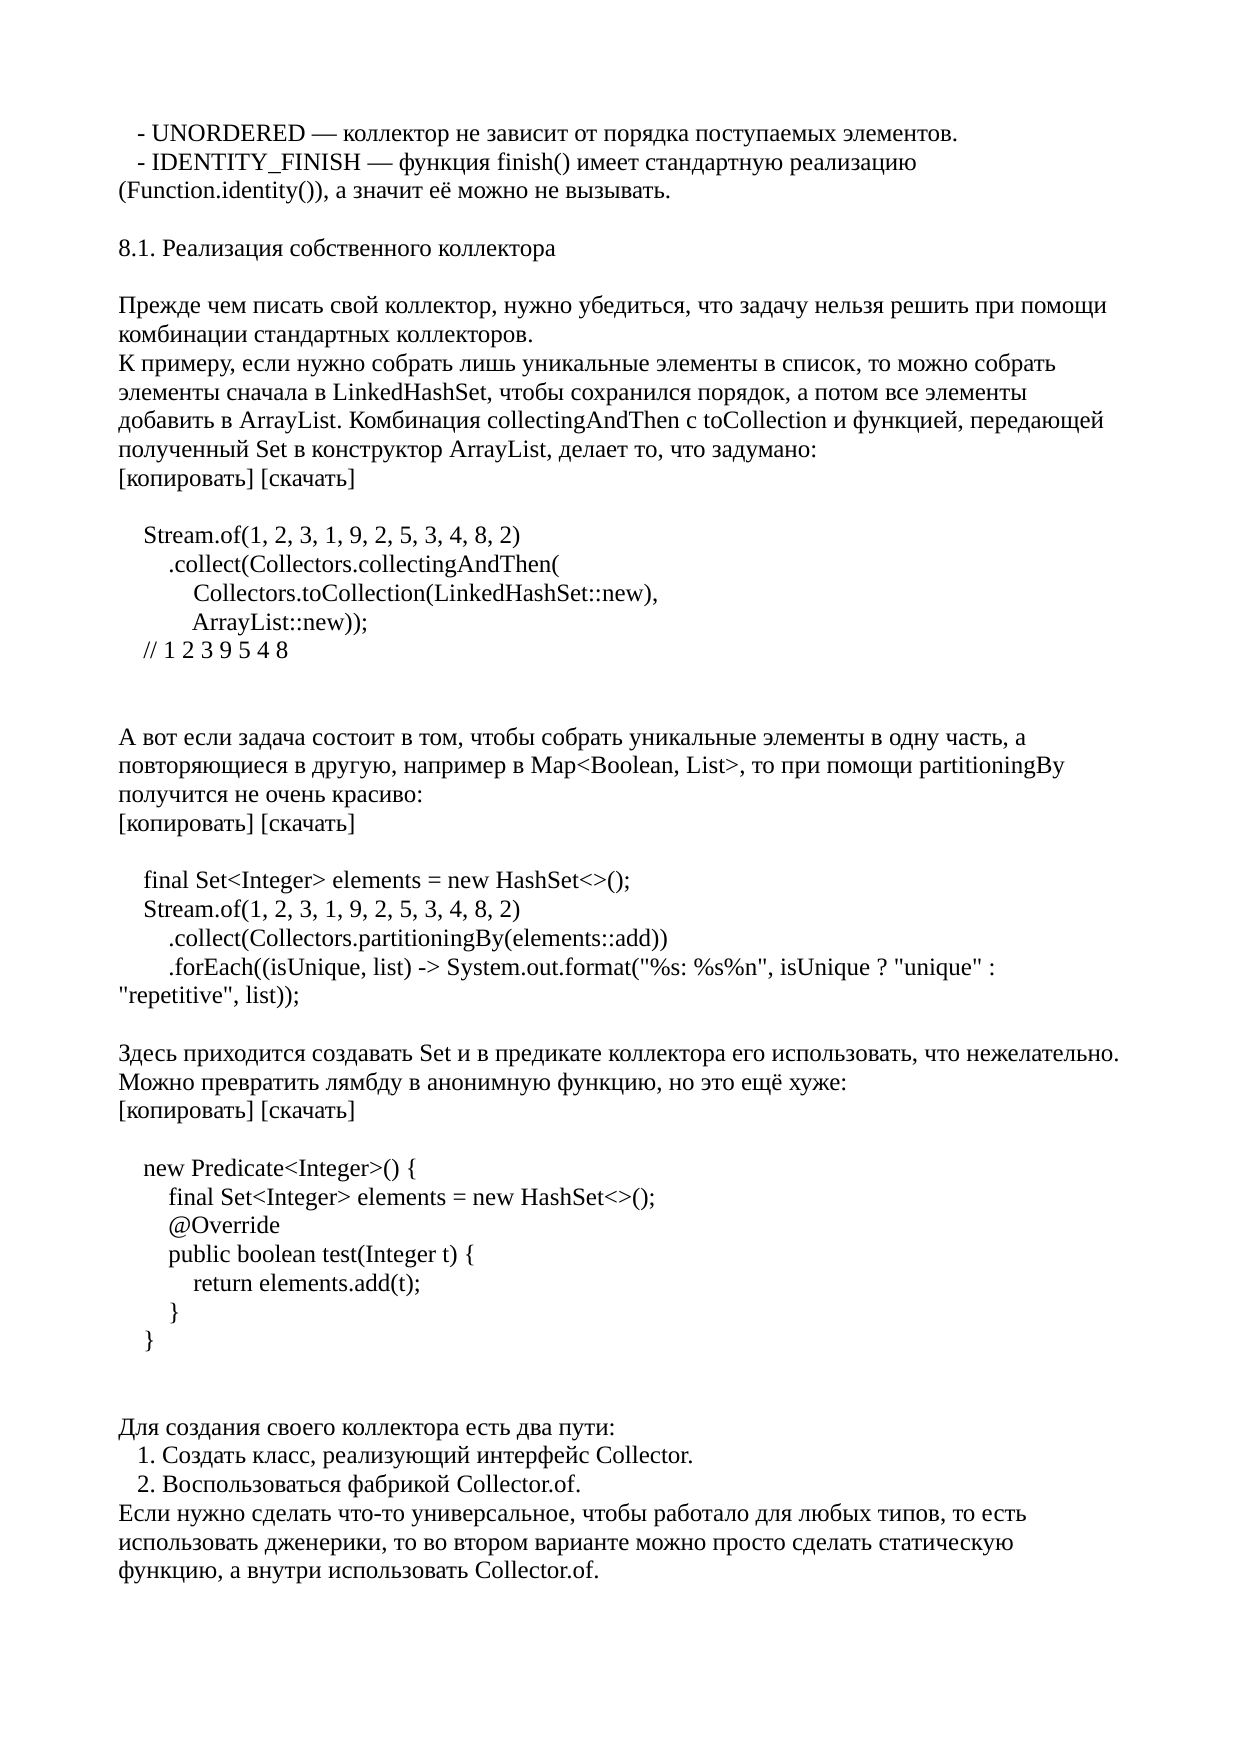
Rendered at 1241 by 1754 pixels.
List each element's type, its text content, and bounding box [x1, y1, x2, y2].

text [копировать] [скачать] [118, 808, 1122, 837]
text .collect(Collectors.collectingAndThen( [118, 549, 1122, 578]
text К примеру, если нужно собрать лишь уникальные элементы в список, то можно собрать элементы сначала в LinkedHashSet, чтобы сохранился порядок, а потом все элементы добавить в ArrayList. Комбинация collectingAndThen с toCollection и функцией, передающей полученный Set в конструктор ArrayList, делает то, что задумано: [118, 348, 1122, 463]
text А вот если задача состоит в том, чтобы собрать уникальные элементы в одну часть, а повторяющиеся в другую, например в Map<Boolean, List>, то при помощи partitioningBy получится не очень красиво: [118, 722, 1122, 808]
text .collect(Collectors.partitioningBy(elements::add)) [118, 923, 1122, 952]
text 2. Воспользоваться фабрикой Collector.of. [118, 1469, 1122, 1498]
text final Set<Integer> elements = new HashSet<>(); [118, 866, 1122, 894]
text public boolean test(Integer t) { [118, 1239, 1122, 1268]
text } [118, 1326, 1122, 1354]
text Здесь приходится создавать Set и в предикате коллектора его использовать, что нежелательно. Можно превратить лямбду в анонимную функцию, но это ещё хуже: [118, 1038, 1122, 1096]
text return elements.add(t); [118, 1268, 1122, 1297]
text Если нужно сделать что-то универсальное, чтобы работало для любых типов, то есть использовать дженерики, то во втором варианте можно просто сделать статическую функцию, а внутри использовать Collector.of. [118, 1498, 1122, 1584]
text Stream.of(1, 2, 3, 1, 9, 2, 5, 3, 4, 8, 2) [118, 521, 1122, 549]
text [копировать] [скачать] [118, 1096, 1122, 1124]
text 1. Создать класс, реализующий интерфейс Collector. [118, 1441, 1122, 1469]
text Collectors.toCollection(LinkedHashSet::new), [118, 578, 1122, 607]
text Для создания своего коллектора есть два пути: [118, 1412, 1122, 1441]
text ArrayList::new)); [118, 607, 1122, 636]
text - IDENTITY_FINISH — функция finish() имеет стандартную реализацию (Function.identity()), а значит её можно не вызывать. [118, 147, 1122, 204]
text final Set<Integer> elements = new HashSet<>(); [118, 1182, 1122, 1211]
text // 1 2 3 9 5 4 8 [118, 636, 1122, 664]
text @Override [118, 1211, 1122, 1239]
text 8.1. Реализация собственного коллектора [118, 233, 1122, 262]
text } [118, 1297, 1122, 1326]
text .forEach((isUnique, list) -> System.out.format("%s: %s%n", isUnique ? "unique" : "repetitive", list)); [118, 952, 1122, 1009]
text new Predicate<Integer>() { [118, 1153, 1122, 1182]
text Прежде чем писать свой коллектор, нужно убедиться, что задачу нельзя решить при помощи комбинации стандартных коллекторов. [118, 291, 1122, 348]
text [копировать] [скачать] [118, 463, 1122, 492]
text - UNORDERED — коллектор не зависит от порядка поступаемых элементов. [118, 118, 1122, 147]
text Stream.of(1, 2, 3, 1, 9, 2, 5, 3, 4, 8, 2) [118, 894, 1122, 923]
